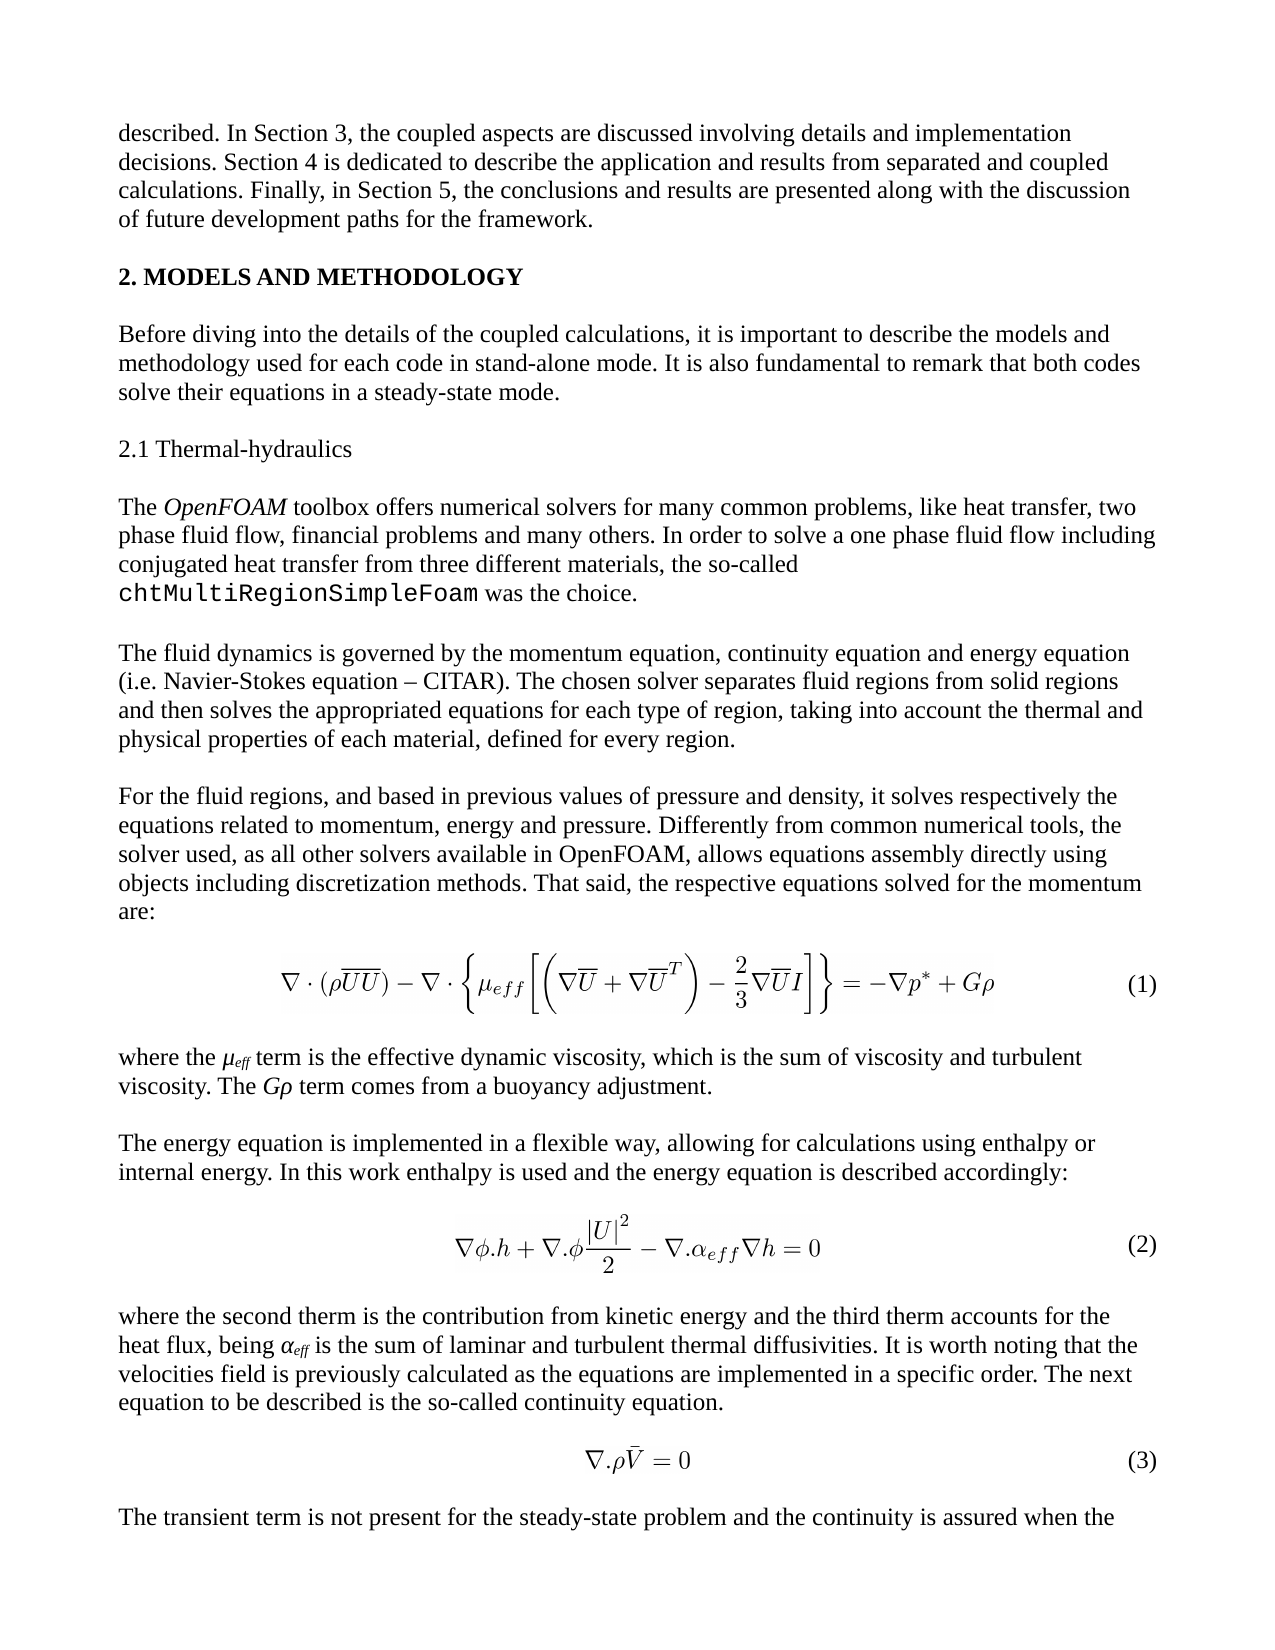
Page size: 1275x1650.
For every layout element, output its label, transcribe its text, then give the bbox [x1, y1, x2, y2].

picture [281, 953, 994, 1014]
picture [455, 1214, 820, 1273]
text [118, 1215, 455, 1272]
text (3) [118, 1445, 1157, 1474]
text 2.1 Thermal-hydraulics [118, 434, 1157, 463]
text where the μeff term is the effective dynamic viscosity, which is the sum of viscosity and turbulent viscosity. The Gρ term comes from a buoyancy adjustment. [118, 1042, 1157, 1100]
text (2) [820, 1215, 1157, 1272]
text The energy equation is implemented in a flexible way, allowing for calculations using enthalpy or internal energy. In this work enthalpy is used and the energy equation is described accordingly: [118, 1128, 1157, 1186]
text described. In Section 3, the coupled aspects are discussed involving details and implementation decisions. Section 4 is dedicated to describe the application and results from separated and coupled calculations. Finally, in Section 5, the conclusions and results are presented along with the discussion of future development paths for the framework. [118, 118, 1157, 233]
picture [585, 1446, 690, 1474]
text The OpenFOAM toolbox offers numerical solvers for many common problems, like heat transfer, two phase fluid flow, financial problems and many others. In order to solve a one phase fluid flow including conjugated heat transfer from three different materials, the so-called chtMultiRegionSimpleFoam was the choice. [118, 492, 1157, 609]
text [118, 954, 281, 1013]
text (1) [994, 954, 1157, 1013]
text where the second therm is the contribution from kinetic energy and the third therm accounts for the heat flux, being αeff is the sum of laminar and turbulent thermal diffusivities. It is worth noting that the velocities field is previously calculated as the equations are implemented in a specific order. The next equation to be described is the so-called continuity equation. [118, 1301, 1157, 1416]
text Before diving into the details of the coupled calculations, it is important to describe the models and methodology used for each code in stand-alone mode. It is also fundamental to remark that both codes solve their equations in a steady-state mode. [118, 319, 1157, 406]
text 2. MODELS AND METHODOLOGY [118, 262, 1157, 291]
text For the fluid regions, and based in previous values of pressure and density, it solves respectively the equations related to momentum, energy and pressure. Differently from common numerical tools, the solver used, as all other solvers available in OpenFOAM, allows equations assembly directly using objects including discretization methods. That said, the respective equations solved for the momentum are: [118, 781, 1157, 925]
text The fluid dynamics is governed by the momentum equation, continuity equation and energy equation (i.e. Navier-Stokes equation – CITAR). The chosen solver separates fluid regions from solid regions and then solves the appropriated equations for each type of region, taking into account the thermal and physical properties of each material, defined for every region. [118, 638, 1157, 753]
text The transient term is not present for the steady-state problem and the continuity is assured when the [118, 1502, 1157, 1531]
